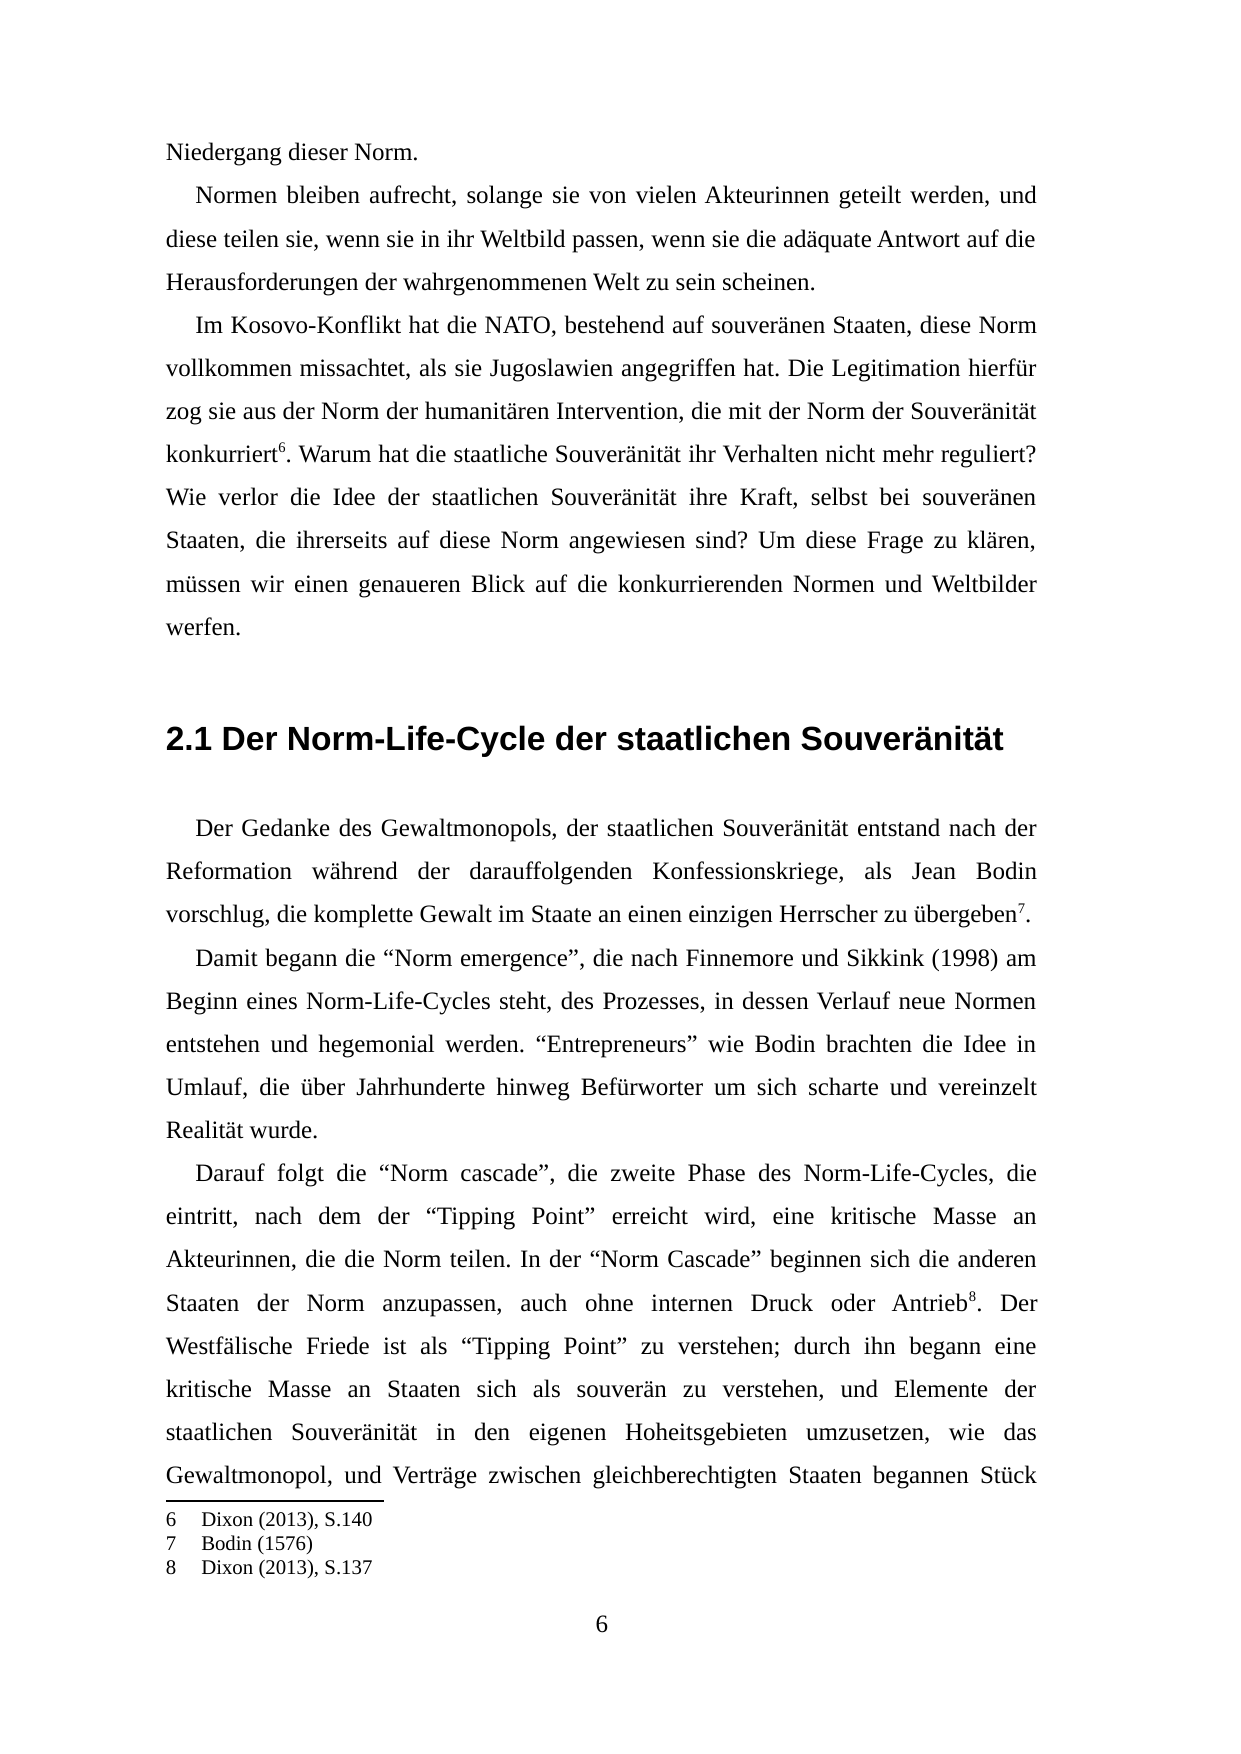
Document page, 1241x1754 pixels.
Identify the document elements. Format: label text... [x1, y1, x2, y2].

text Normen bleiben aufrecht, solange sie von vielen Akteurinnen geteilt werden, und diese teilen sie, wenn sie in ihr Weltbild passen, wenn sie die adäquate Antwort auf die Herausforderungen der wahrgenommenen Welt zu sein scheinen. [166, 181, 1037, 296]
subtitle 2.1 Der Norm-Life-Cycle der staatlichen Souveränität [166, 719, 1037, 758]
text Niedergang dieser Norm. [166, 137, 1037, 166]
text Darauf folgt die “Norm cascade”, die zweite Phase des Norm-Life-Cycles, die eintritt, nach dem der “Tipping Point” erreicht wird, eine kritische Masse an Akteurinnen, die die Norm teilen. In der “Norm Cascade” beginnen sich die anderen Staaten der Norm anzupassen, auch ohne internen Druck oder Antrieb. Der Westfälische Friede ist als “Tipping Point” zu verstehen; durch ihn begann eine kritische Masse an Staaten sich als souverän zu verstehen, und Elemente der staatlichen Souveränität in den eigenen Hoheitsgebieten umzusetzen, wie das Gewaltmonopol, und Verträge zwischen gleichberechtigten Staaten begannen Stück [166, 1158, 1037, 1489]
text Im Kosovo-Konflikt hat die NATO, bestehend auf souveränen Staaten, diese Norm vollkommen missachtet, als sie Jugoslawien angegriffen hat. Die Legitimation hierfür zog sie aus der Norm der humanitären Intervention, die mit der Norm der Souveränität konkurriert. Warum hat die staatliche Souveränität ihr Verhalten nicht mehr reguliert? Wie verlor die Idee der staatlichen Souveränität ihre Kraft, selbst bei souveränen Staaten, die ihrerseits auf diese Norm angewiesen sind? Um diese Frage zu klären, müssen wir einen genaueren Blick auf die konkurrierenden Normen und Weltbilder werfen. [166, 310, 1037, 641]
text Damit begann die “Norm emergence”, die nach Finnemore und Sikkink (1998) am Beginn eines Norm-Life-Cycles steht, des Prozesses, in dessen Verlauf neue Normen entstehen und hegemonial werden. “Entrepreneurs” wie Bodin brachten die Idee in Umlauf, die über Jahrhunderte hinweg Befürworter um sich scharte und vereinzelt Realität wurde. [166, 943, 1037, 1144]
text Dixon (2013), S.140 [166, 1507, 1037, 1531]
text Dixon (2013), S.137 [166, 1555, 1037, 1579]
text Der Gedanke des Gewaltmonopols, der staatlichen Souveränität entstand nach der Reformation während der darauffolgenden Konfessionskriege, als Jean Bodin vorschlug, die komplette Gewalt im Staate an einen einzigen Herrscher zu übergeben. [166, 813, 1037, 928]
text Bodin (1576) [166, 1531, 1037, 1555]
